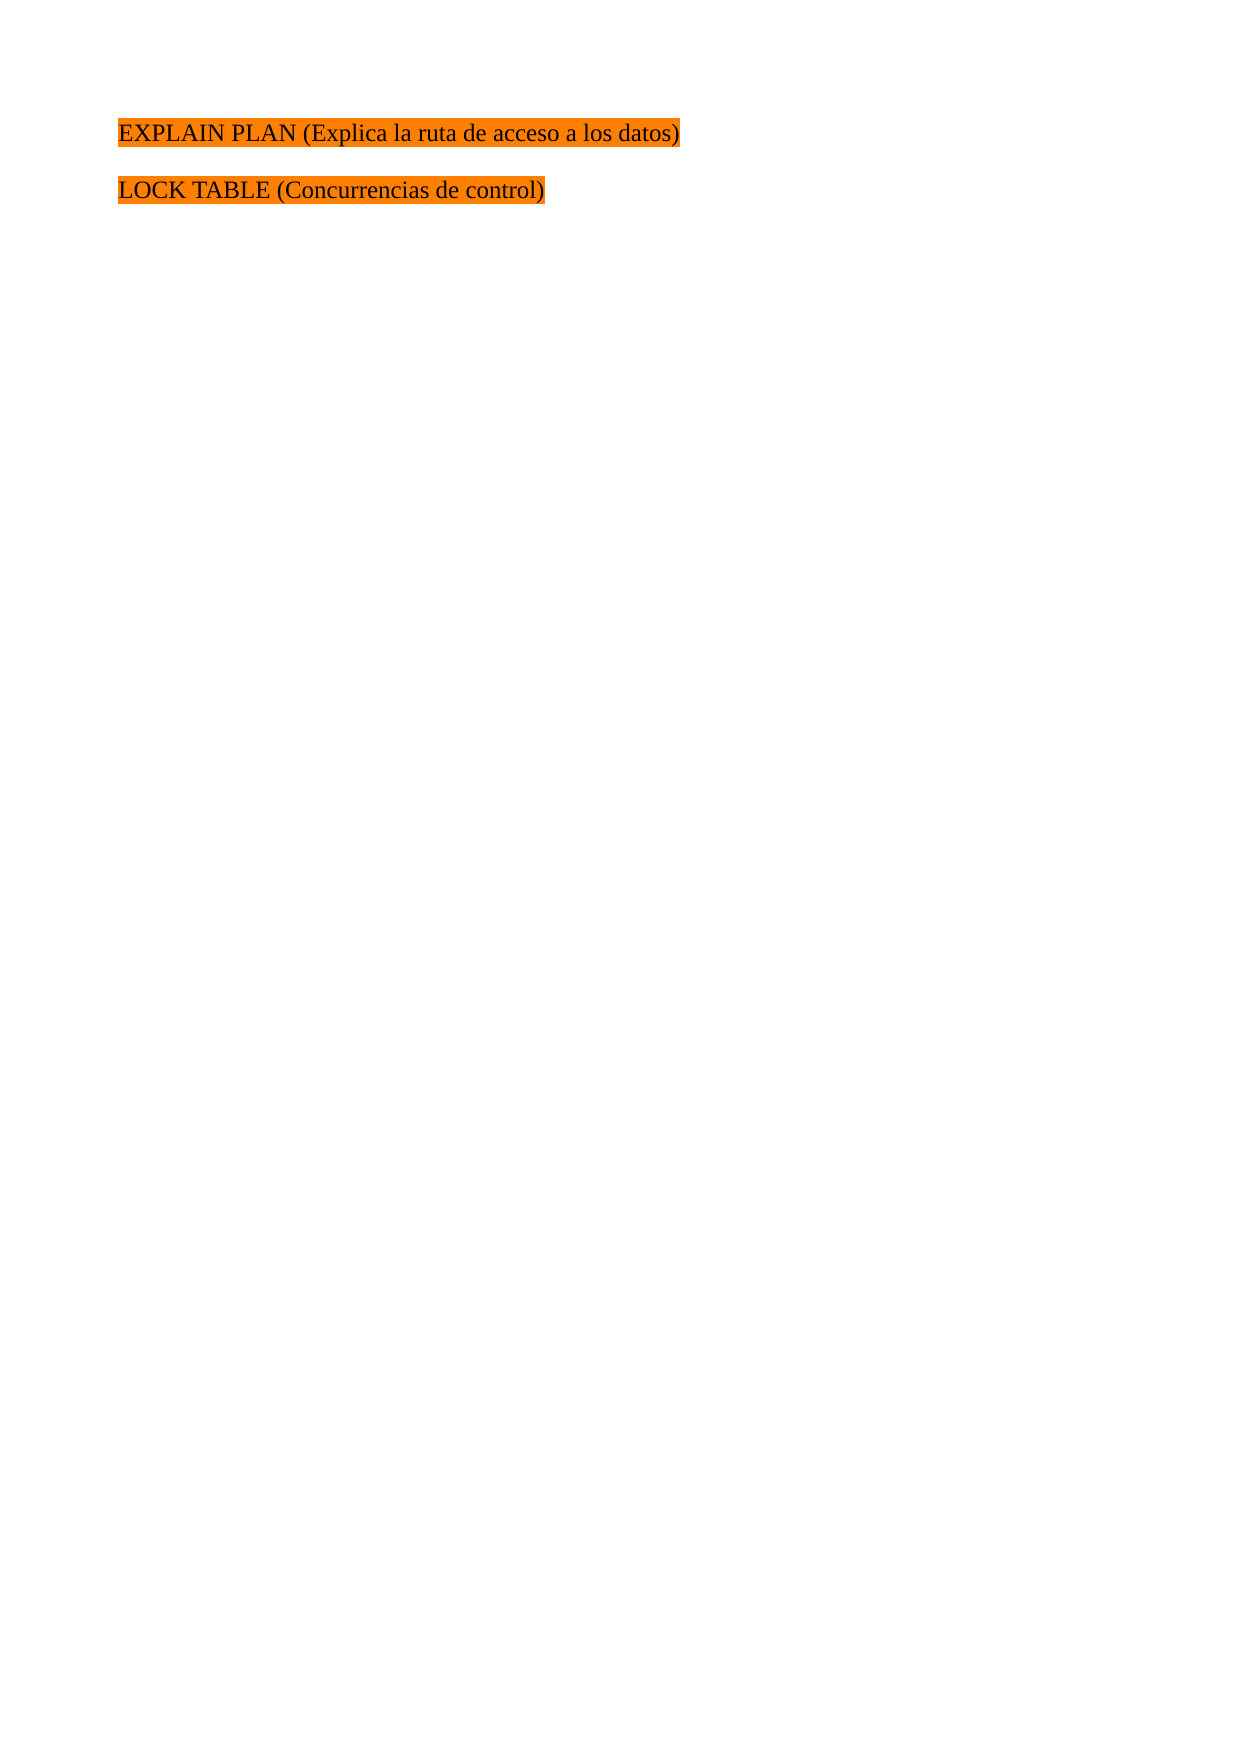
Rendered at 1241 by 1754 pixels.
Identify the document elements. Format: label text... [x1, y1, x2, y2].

text LOCK TABLE (Concurrencias de control) [118, 176, 1122, 204]
text EXPLAIN PLAN (Explica la ruta de acceso a los datos) [118, 118, 1122, 147]
